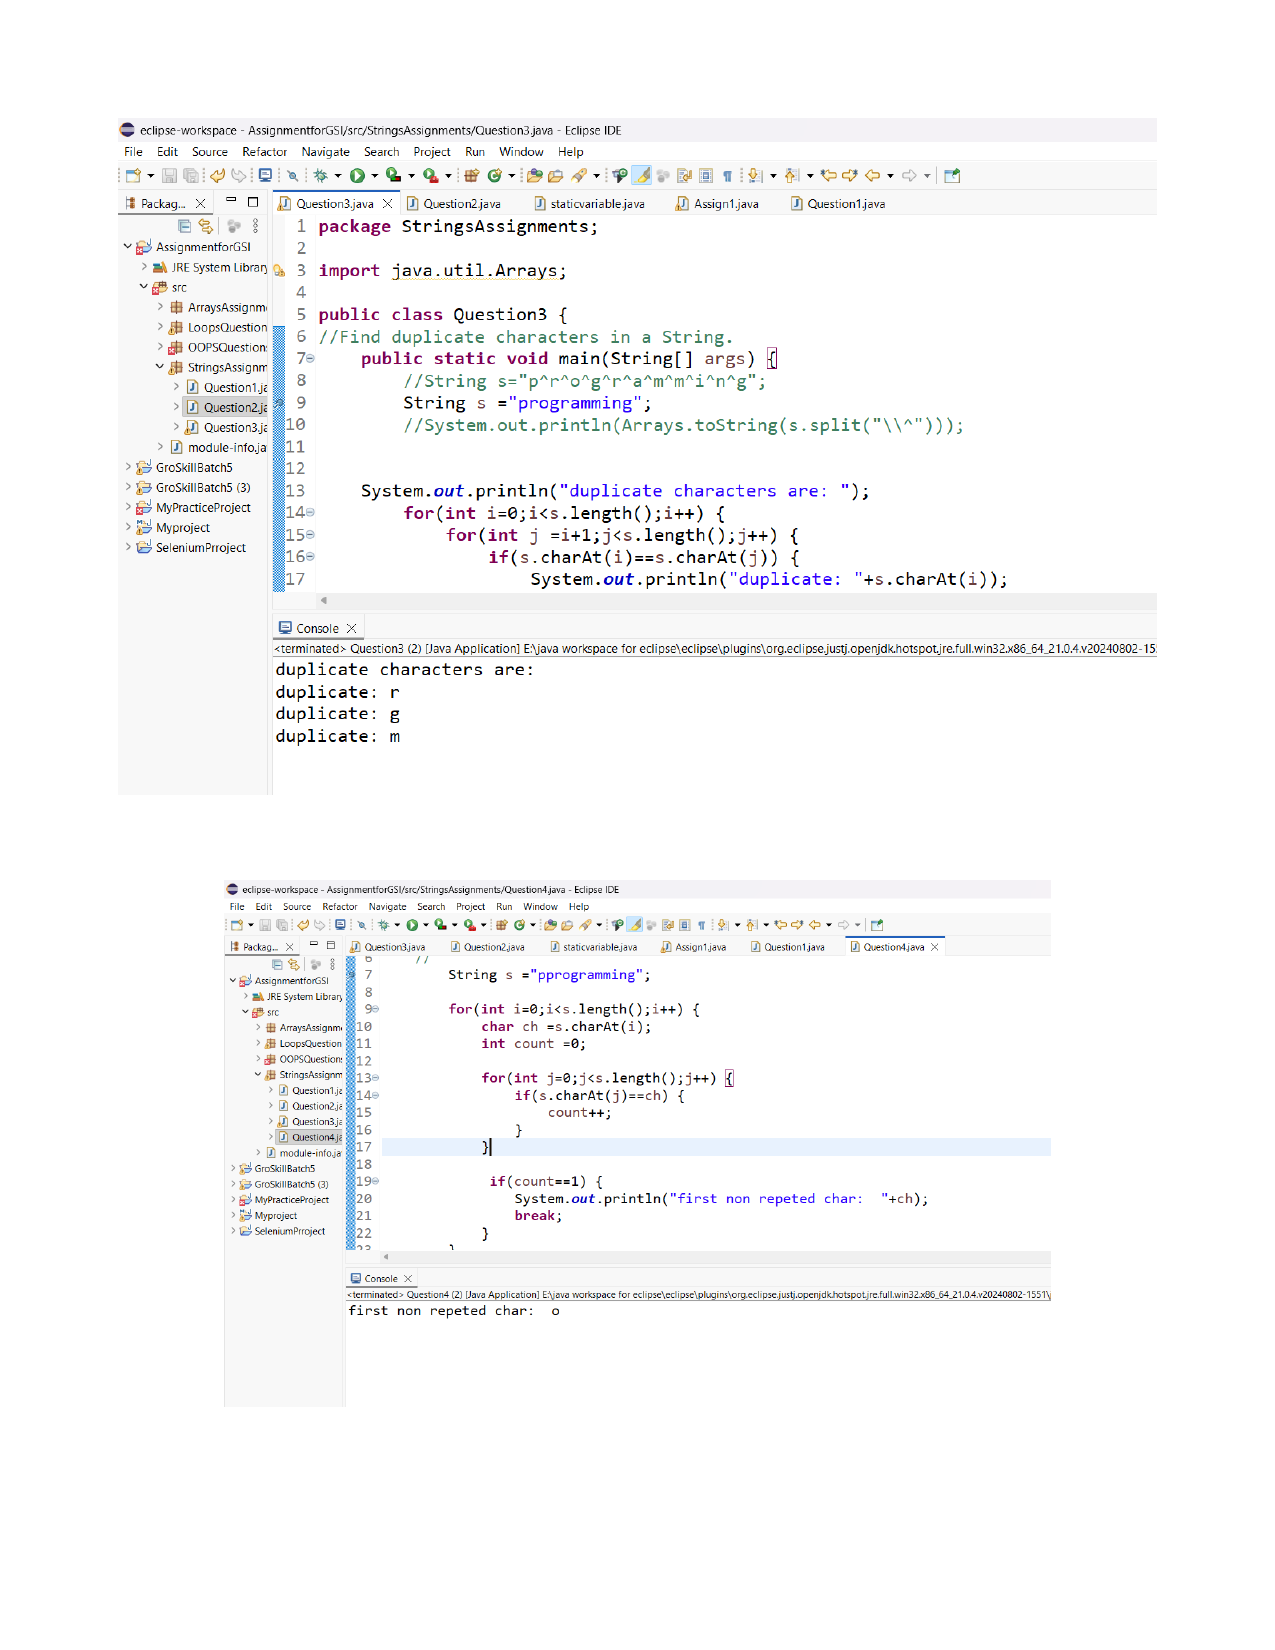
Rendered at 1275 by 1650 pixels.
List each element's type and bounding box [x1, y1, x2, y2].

picture [224, 880, 1051, 1407]
picture [118, 118, 1157, 795]
